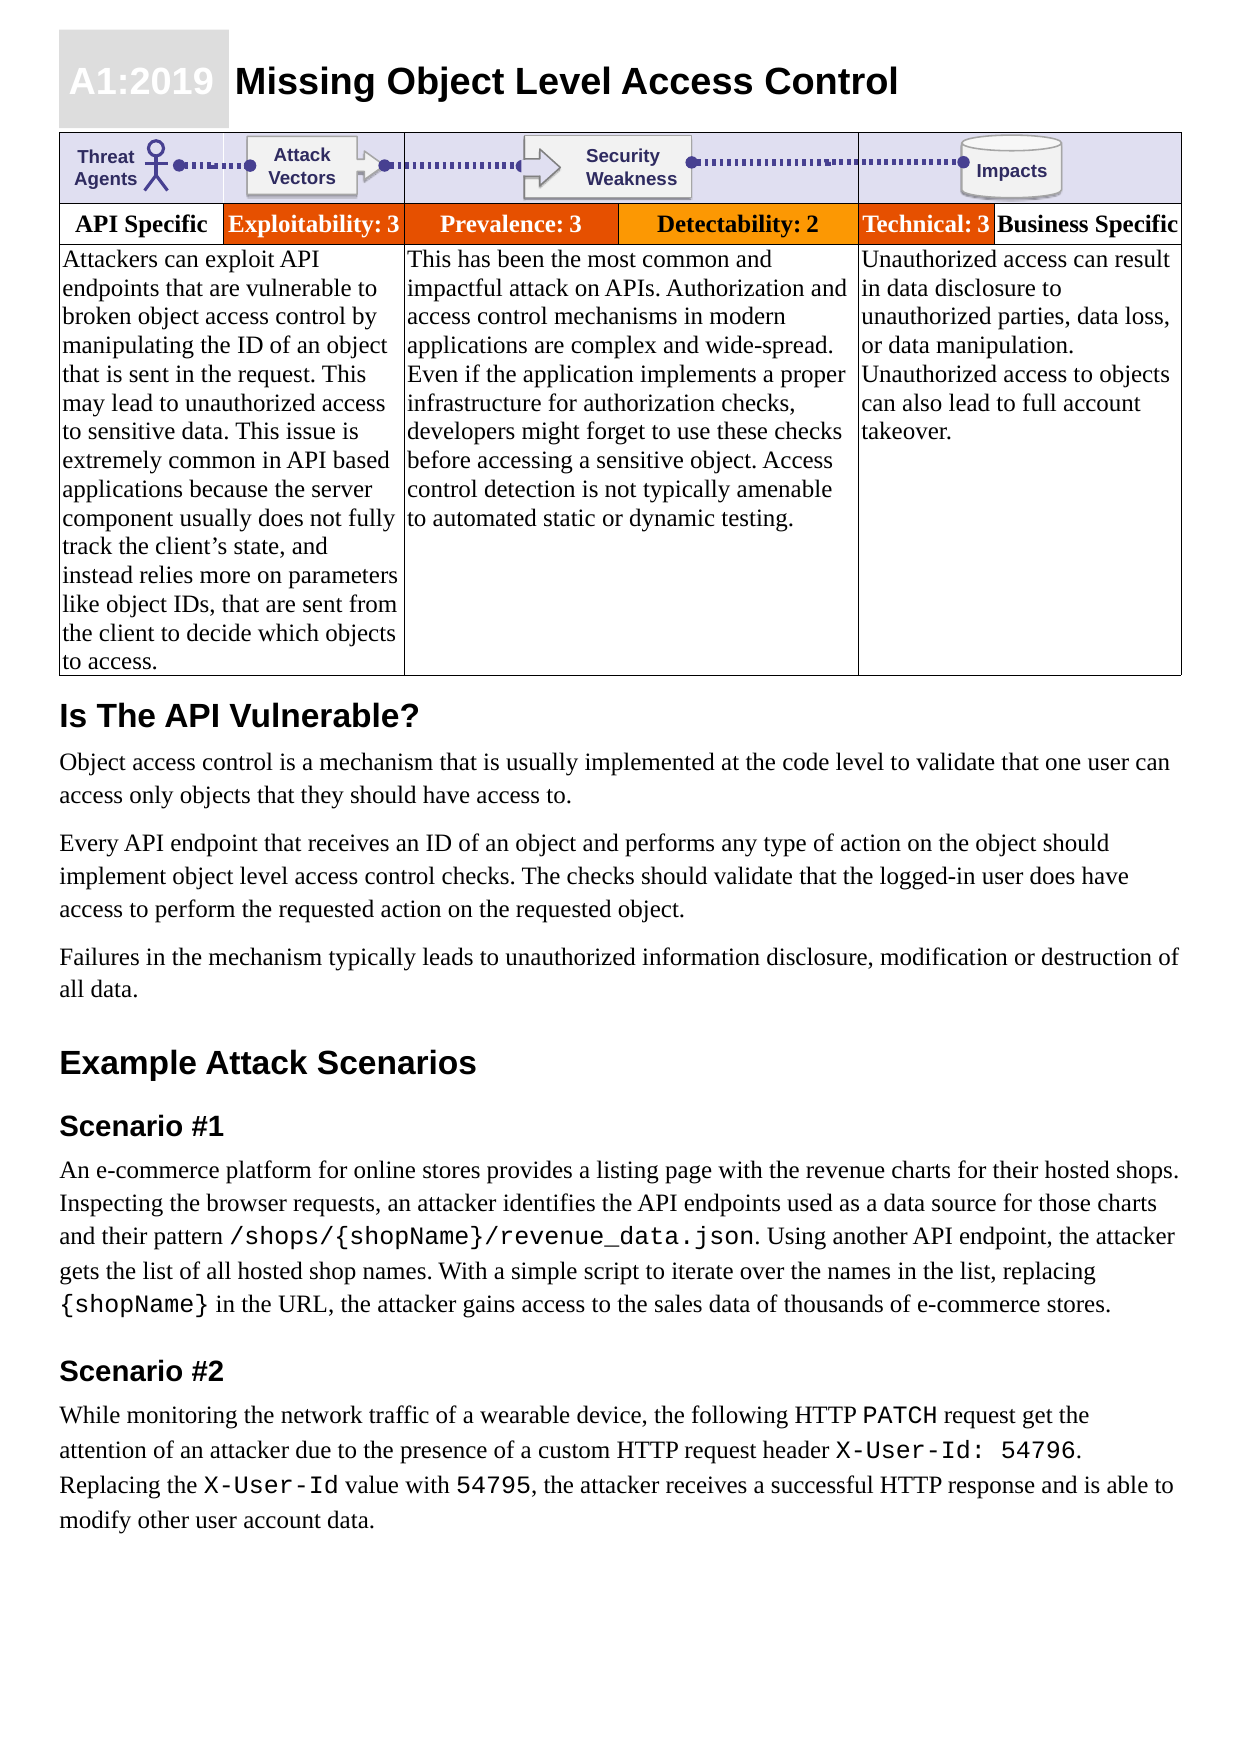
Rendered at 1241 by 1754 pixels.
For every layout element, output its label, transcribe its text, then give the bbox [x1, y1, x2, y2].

table_header [618, 133, 858, 203]
subtitle Scenario #1 [59, 1109, 1181, 1142]
table_cell Technical: 3 [859, 204, 994, 244]
table_cell API Specific [60, 204, 223, 244]
table_cell Business Specific [995, 204, 1181, 244]
text While monitoring the network traffic of a wearable device, the following HTTP PATCH request get the attention of an attacker due to the presence of a custom HTTP request header X-User-Id: 54796. Replacing the X-User-Id value with 54795, the attacker receives a successful HTTP response and is able to modify other user account data. [59, 1400, 1181, 1534]
table_header [224, 133, 404, 203]
subtitle Is The API Vulnerable? [59, 696, 1181, 735]
table_cell Detectability: 2 [619, 204, 858, 244]
text Object access control is a mechanism that is usually implemented at the code level to validate that one user can access only objects that they should have access to. [59, 747, 1181, 809]
text Failures in the mechanism typically leads to unauthorized information disclosure, modification or destruction of all data. [59, 942, 1181, 1003]
table_header [859, 133, 994, 203]
table_cell Unauthorized access can result in data disclosure to unauthorized parties, data loss, or data manipulation. Unauthorized access to objects can also lead to full account takeover. [859, 245, 1181, 675]
table_cell This has been the most common and impactful attack on APIs. Authorization and access control mechanisms in modern applications are complex and wide-spread. Even if the application implements a proper infrastructure for authorization checks, developers might forget to use these checks before accessing a sensitive object. Access control detection is not typically amenable to automated static or dynamic testing. [405, 245, 858, 675]
text An e-commerce platform for online stores provides a listing page with the revenue charts for their hosted shops. Inspecting the browser requests, an attacker identifies the API endpoints used as a data source for those charts and their pattern /shops/{shopName}/revenue_data.json. Using another API endpoint, the attacker gets the list of all hosted shop names. With a simple script to iterate over the names in the list, replacing {shopName} in the URL, the attacker gains access to the sales data of thousands of e-commerce stores. [59, 1155, 1181, 1320]
text Every API endpoint that receives an ID of an object and performs any type of action on the object should implement object level access control checks. The checks should validate that the logged-in user does have access to perform the requested action on the requested object. [59, 828, 1181, 923]
subtitle Scenario #2 [59, 1354, 1181, 1387]
subtitle Example Attack Scenarios [59, 1043, 1181, 1082]
table_header [994, 133, 1181, 203]
table_cell Exploitability: 3 [224, 204, 404, 244]
table_cell Prevalence: 3 [405, 204, 618, 244]
table_cell Attackers can exploit API endpoints that are vulnerable to broken object access control by manipulating the ID of an object that is sent in the request. This may lead to unauthorized access to sensitive data. This issue is extremely common in API based applications because the server component usually does not fully track the client’s state, and instead relies more on parameters like object IDs, that are sent from the client to decide which objects to access. [60, 245, 404, 675]
table_header [405, 133, 618, 203]
table_header [60, 133, 223, 203]
